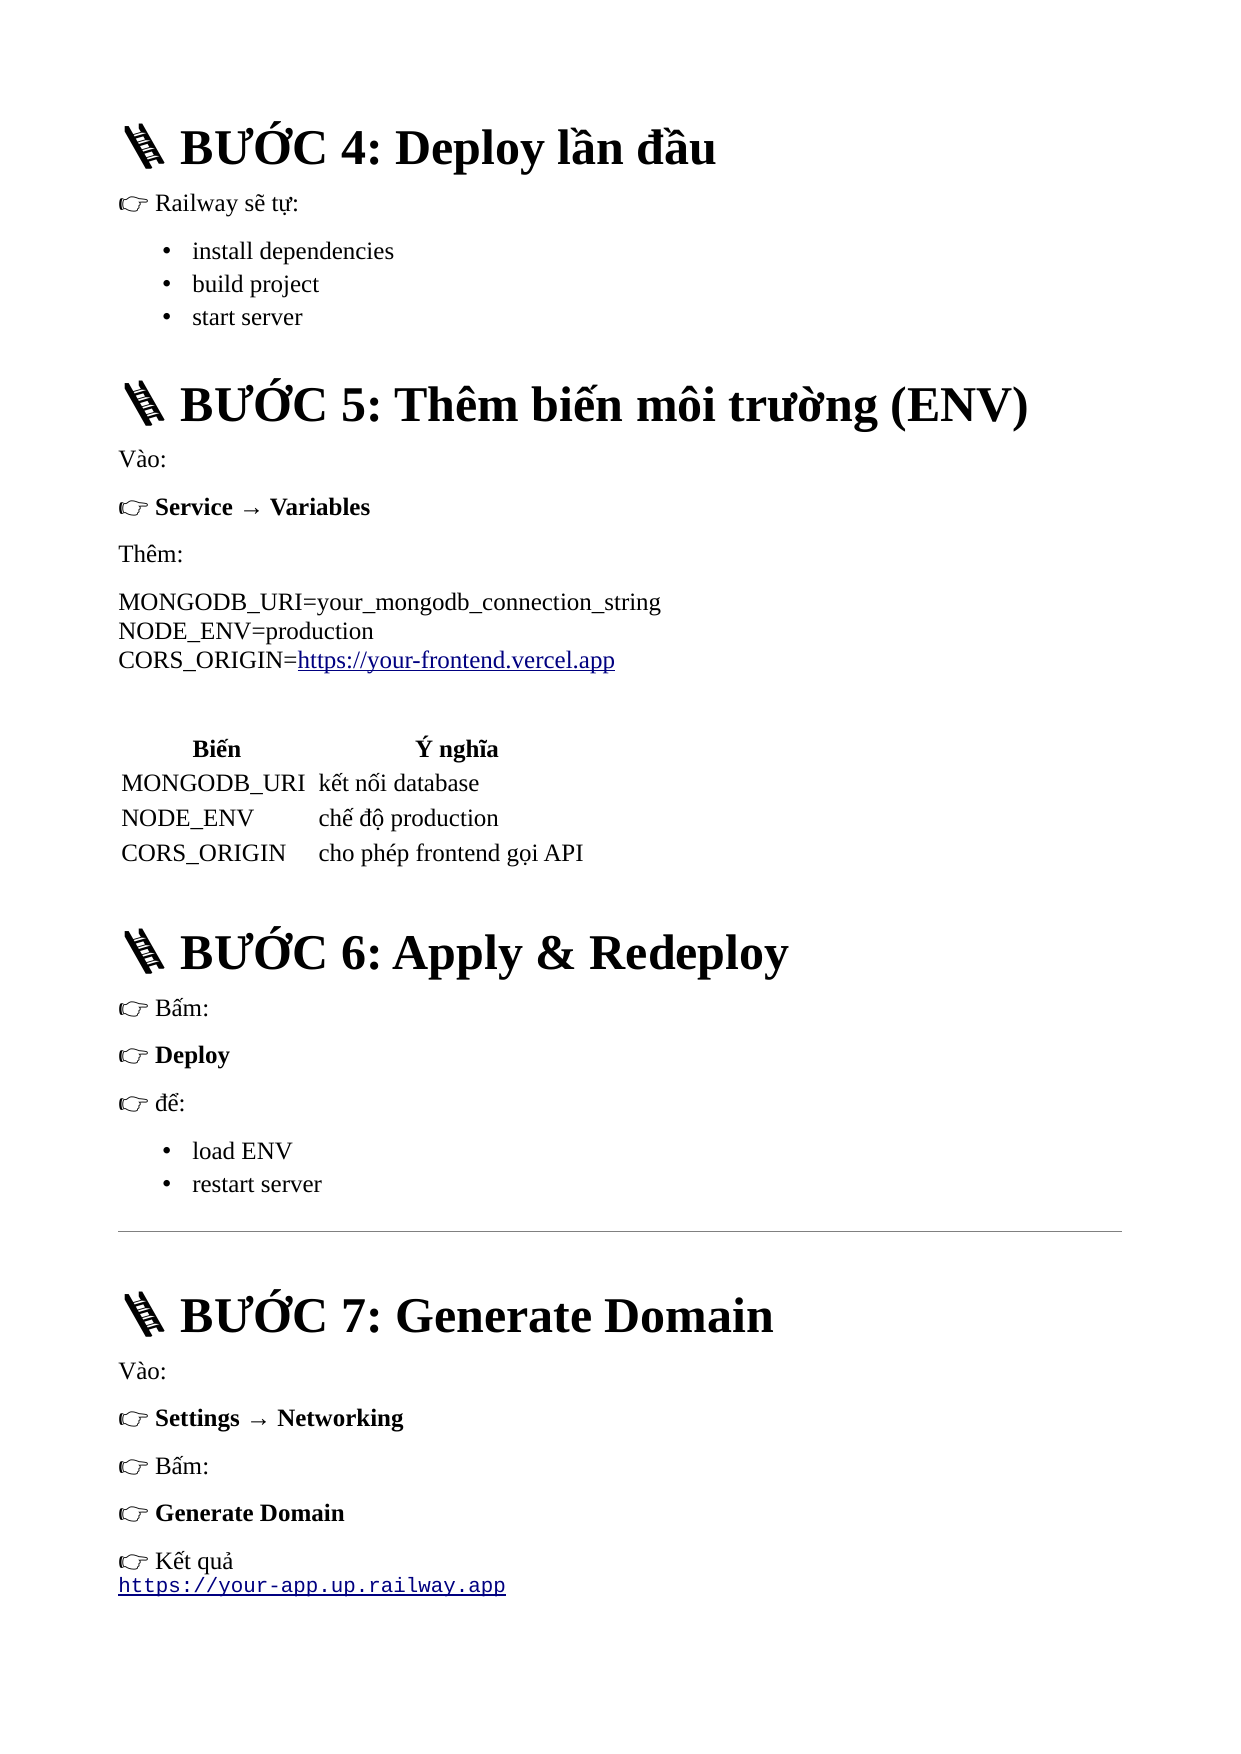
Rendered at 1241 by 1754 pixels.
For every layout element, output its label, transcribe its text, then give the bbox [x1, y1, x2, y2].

subtitle 🪜 BƯỚC 7: Generate Domain [118, 1286, 1122, 1343]
table_cell cho phép frontend gọi API [315, 835, 598, 869]
list load ENV [162, 1136, 1122, 1164]
text 👉 Generate Domain [118, 1498, 1122, 1527]
text 👉 Deploy [118, 1041, 1122, 1069]
table_cell NODE_ENV [118, 800, 315, 835]
subtitle 🪜 BƯỚC 6: Apply & Redeploy [118, 923, 1122, 981]
text Thêm: [118, 539, 1122, 568]
table_cell chế độ production [315, 800, 598, 835]
table_cell kết nối database [315, 766, 598, 800]
text Vào: [118, 1356, 1122, 1384]
text 👉 Railway sẽ tự: [118, 188, 1122, 217]
table_header Biến [118, 731, 315, 766]
text https://your-app.up.railway.app [118, 1575, 1122, 1598]
text 👉 để: [118, 1088, 1122, 1117]
subtitle 🪜 BƯỚC 5: Thêm biến môi trường (ENV) [118, 374, 1122, 432]
list install dependencies [162, 236, 1122, 264]
text 👉 Kết quả [118, 1546, 1122, 1575]
text 👉 Bấm: [118, 993, 1122, 1022]
subtitle 🪜 BƯỚC 4: Deploy lần đầu [118, 118, 1122, 176]
text 👉 Bấm: [118, 1451, 1122, 1480]
list build project [162, 269, 1122, 297]
list start server [162, 302, 1122, 331]
list restart server [162, 1169, 1122, 1198]
text Vào: [118, 444, 1122, 473]
text MONGODB_URI=your_mongodb_connection_string NODE_ENV=production CORS_ORIGIN=https://your-frontend.vercel.app [118, 587, 1122, 673]
table_header Ý nghĩa [315, 731, 598, 766]
text 👉 Settings → Networking [118, 1403, 1122, 1432]
table_cell MONGODB_URI [118, 766, 315, 800]
table_cell CORS_ORIGIN [118, 835, 315, 869]
text 👉 Service → Variables [118, 492, 1122, 521]
